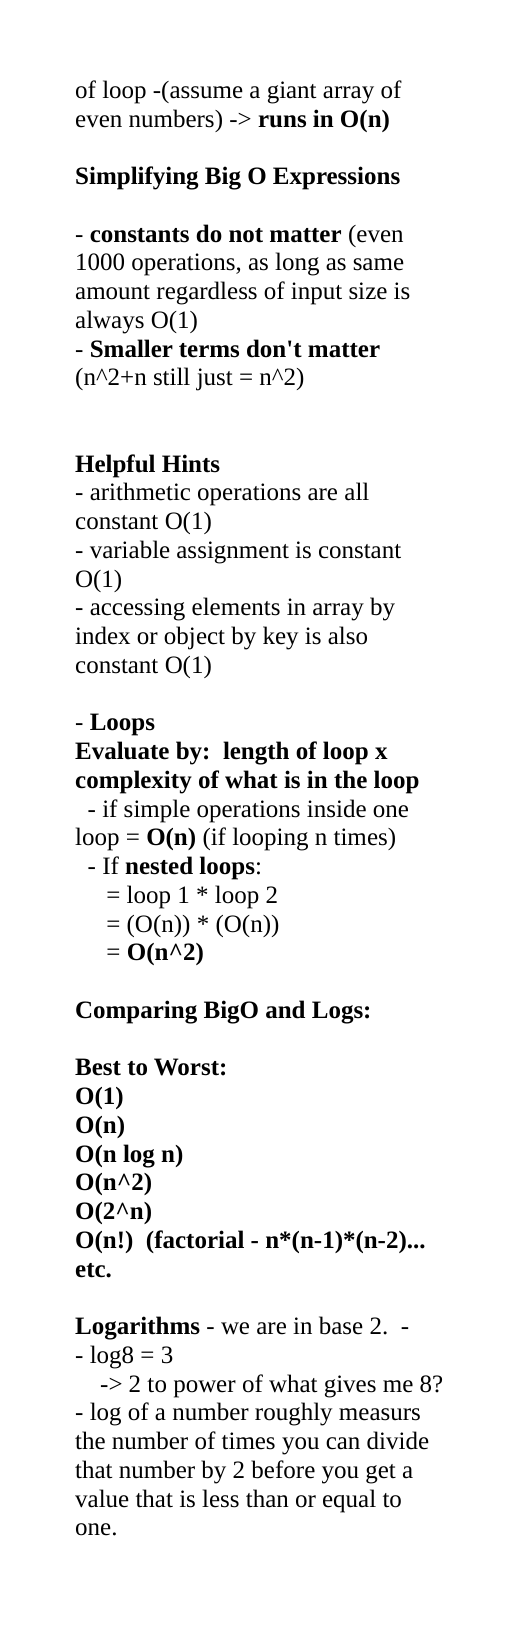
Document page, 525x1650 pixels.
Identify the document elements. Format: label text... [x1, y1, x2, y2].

text O(n^2) [75, 1167, 450, 1196]
text - Loops [75, 707, 450, 736]
text O(2^n) [75, 1196, 450, 1225]
text Simplifying Big O Expressions [75, 161, 450, 190]
text - If nested loops: [75, 851, 450, 880]
text - accessing elements in array by index or object by key is also constant O(1) [75, 592, 450, 679]
text O(n) [75, 1110, 450, 1139]
text Helpful Hints [75, 449, 450, 477]
text O(n!) (factorial - n*(n-1)*(n-2)... etc. [75, 1225, 450, 1282]
text - log of a number roughly measurs the number of times you can divide that number by 2 before you get a value that is less than or equal to one. [75, 1397, 450, 1541]
text -> 2 to power of what gives me 8? [75, 1369, 450, 1397]
text Evaluate by: length of loop x complexity of what is in the loop [75, 736, 450, 794]
text - if simple operations inside one loop = O(n) (if looping n times) [75, 794, 450, 851]
text O(n log n) [75, 1139, 450, 1167]
text - Smaller terms don't matter (n^2+n still just = n^2) [75, 334, 450, 391]
text = (O(n)) * (O(n)) [75, 909, 450, 937]
text Logarithms - we are in base 2. - [75, 1311, 450, 1340]
text - arithmetic operations are all constant O(1) [75, 477, 450, 535]
text - constants do not matter (even 1000 operations, as long as same amount regardless of input size is always O(1) [75, 219, 450, 334]
text Best to Worst: [75, 1052, 450, 1081]
text of loop -(assume a giant array of even numbers) -> runs in O(n) [75, 75, 450, 132]
text = O(n^2) [75, 937, 450, 966]
text = loop 1 * loop 2 [75, 880, 450, 909]
text O(1) [75, 1081, 450, 1110]
text - log8 = 3 [75, 1340, 450, 1369]
text Comparing BigO and Logs: [75, 995, 450, 1024]
text - variable assignment is constant O(1) [75, 535, 450, 592]
